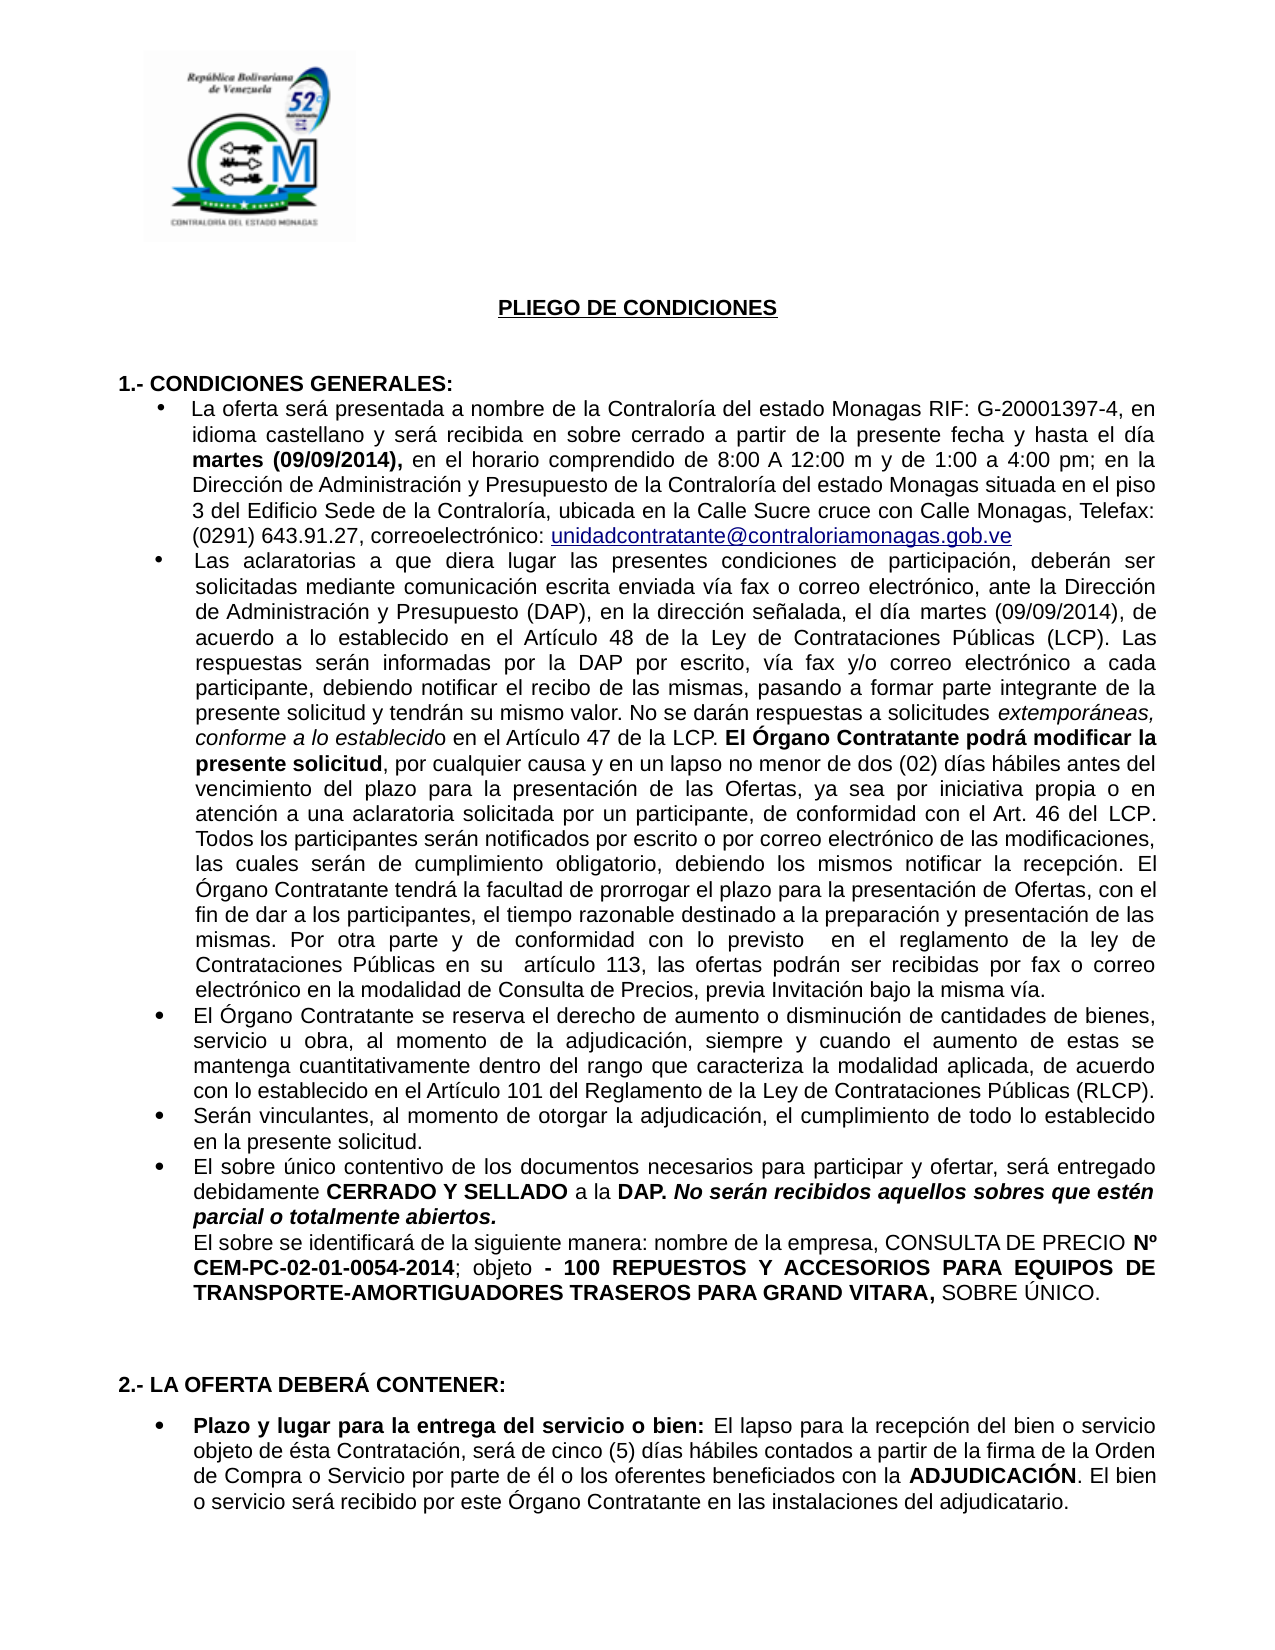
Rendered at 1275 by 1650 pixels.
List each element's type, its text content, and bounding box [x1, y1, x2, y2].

list Plazo y lugar para la entrega del servicio o bien: El lapso para la recepción del bien o servicio objeto de ésta Contratación, será de cinco (5) días hábiles contados a partir de la firma de la Orden de Compra o Servicio por parte de él o los oferentes beneficiados con la ADJUDICACIÓN. El bien o servicio será recibido por este Órgano Contratante en las instalaciones del adjudicatario. [156, 1413, 1157, 1514]
list El sobre único contentivo de los documentos necesarios para participar y ofertar, será entregado debidamente CERRADO Y SELLADO a la DAP. No serán recibidos aquellos sobres que estén parcial o totalmente abiertos. [156, 1154, 1157, 1229]
text 1.- CONDICIONES GENERALES: [118, 371, 1157, 396]
list Serán vinculantes, al momento de otorgar la adjudicación, el cumplimiento de todo lo establecido en la presente solicitud. [156, 1103, 1157, 1154]
text PLIEGO DE CONDICIONES [118, 295, 1157, 320]
list La oferta será presentada a nombre de la Contraloría del estado Monagas RIF: G-20001397-4, en idioma castellano y será recibida en sobre cerrado a partir de la presente fecha y hasta el día martes (09/09/2014), en el horario comprendido de 8:00 A 12:00 m y de 1:00 a 4:00 pm; en la Dirección de Administración y Presupuesto de la Contraloría del estado Monagas situada en el piso 3 del Edificio Sede de la Contraloría, ubicada en la Calle Sucre cruce con Calle Monagas, Telefax: (0291) 643.91.27, correoelectrónico: unidadcontratante@contraloriamonagas.gob.ve [157, 396, 1157, 548]
list Las aclaratorias a que diera lugar las presentes condiciones de participación, deberán ser solicitadas mediante comunicación escrita enviada vía fax o correo electrónico, ante la Dirección de Administración y Presupuesto (DAP), en la dirección señalada, el día martes (09/09/2014), de acuerdo a lo establecido en el Artículo 48 de la Ley de Contrataciones Públicas (LCP). Las respuestas serán informadas por la DAP por escrito, vía fax y/o correo electrónico a cada participante, debiendo notificar el recibo de las mismas, pasando a formar parte integrante de la presente solicitud y tendrán su mismo valor. No se darán respuestas a solicitudes extemporáneas, conforme a lo establecido en el Artículo 47 de la LCP. El Órgano Contratante podrá modificar la presente solicitud, por cualquier causa y en un lapso no menor de dos (02) días hábiles antes del vencimiento del plazo para la presentación de las Ofertas, ya sea por iniciativa propia o en atención a una aclaratoria solicitada por un participante, de conformidad con el Art. 46 del LCP. Todos los participantes serán notificados por escrito o por correo electrónico de las modificaciones, las cuales serán de cumplimiento obligatorio, debiendo los mismos notificar la recepción. El Órgano Contratante tendrá la facultad de prorrogar el plazo para la presentación de Ofertas, con el fin de dar a los participantes, el tiempo razonable destinado a la preparación y presentación de las mismas. Por otra parte y de conformidad con lo previsto en el reglamento de la ley de Contrataciones Públicas en su artículo 113, las ofertas podrán ser recibidas por fax o correo electrónico en la modalidad de Consulta de Precios, previa Invitación bajo la misma vía. [154, 548, 1157, 1002]
list El Órgano Contratante se reserva el derecho de aumento o disminución de cantidades de bienes, servicio u obra, al momento de la adjudicación, siempre y cuando el aumento de estas se mantenga cuantitativamente dentro del rango que caracteriza la modalidad aplicada, de acuerdo con lo establecido en el Artículo 101 del Reglamento de la Ley de Contrataciones Públicas (RLCP). [156, 1002, 1157, 1103]
text 2.- LA OFERTA DEBERÁ CONTENER: [118, 1371, 1157, 1397]
text El sobre se identificará de la siguiente manera: nombre de la empresa, CONSULTA DE PRECIO Nº CEM-PC-02-01-0054-2014; objeto - 100 REPUESTOS Y ACCESORIOS PARA EQUIPOS DE TRANSPORTE-AMORTIGUADORES TRASEROS PARA GRAND VITARA, SOBRE ÚNICO. [193, 1229, 1157, 1305]
picture [141, 48, 359, 245]
